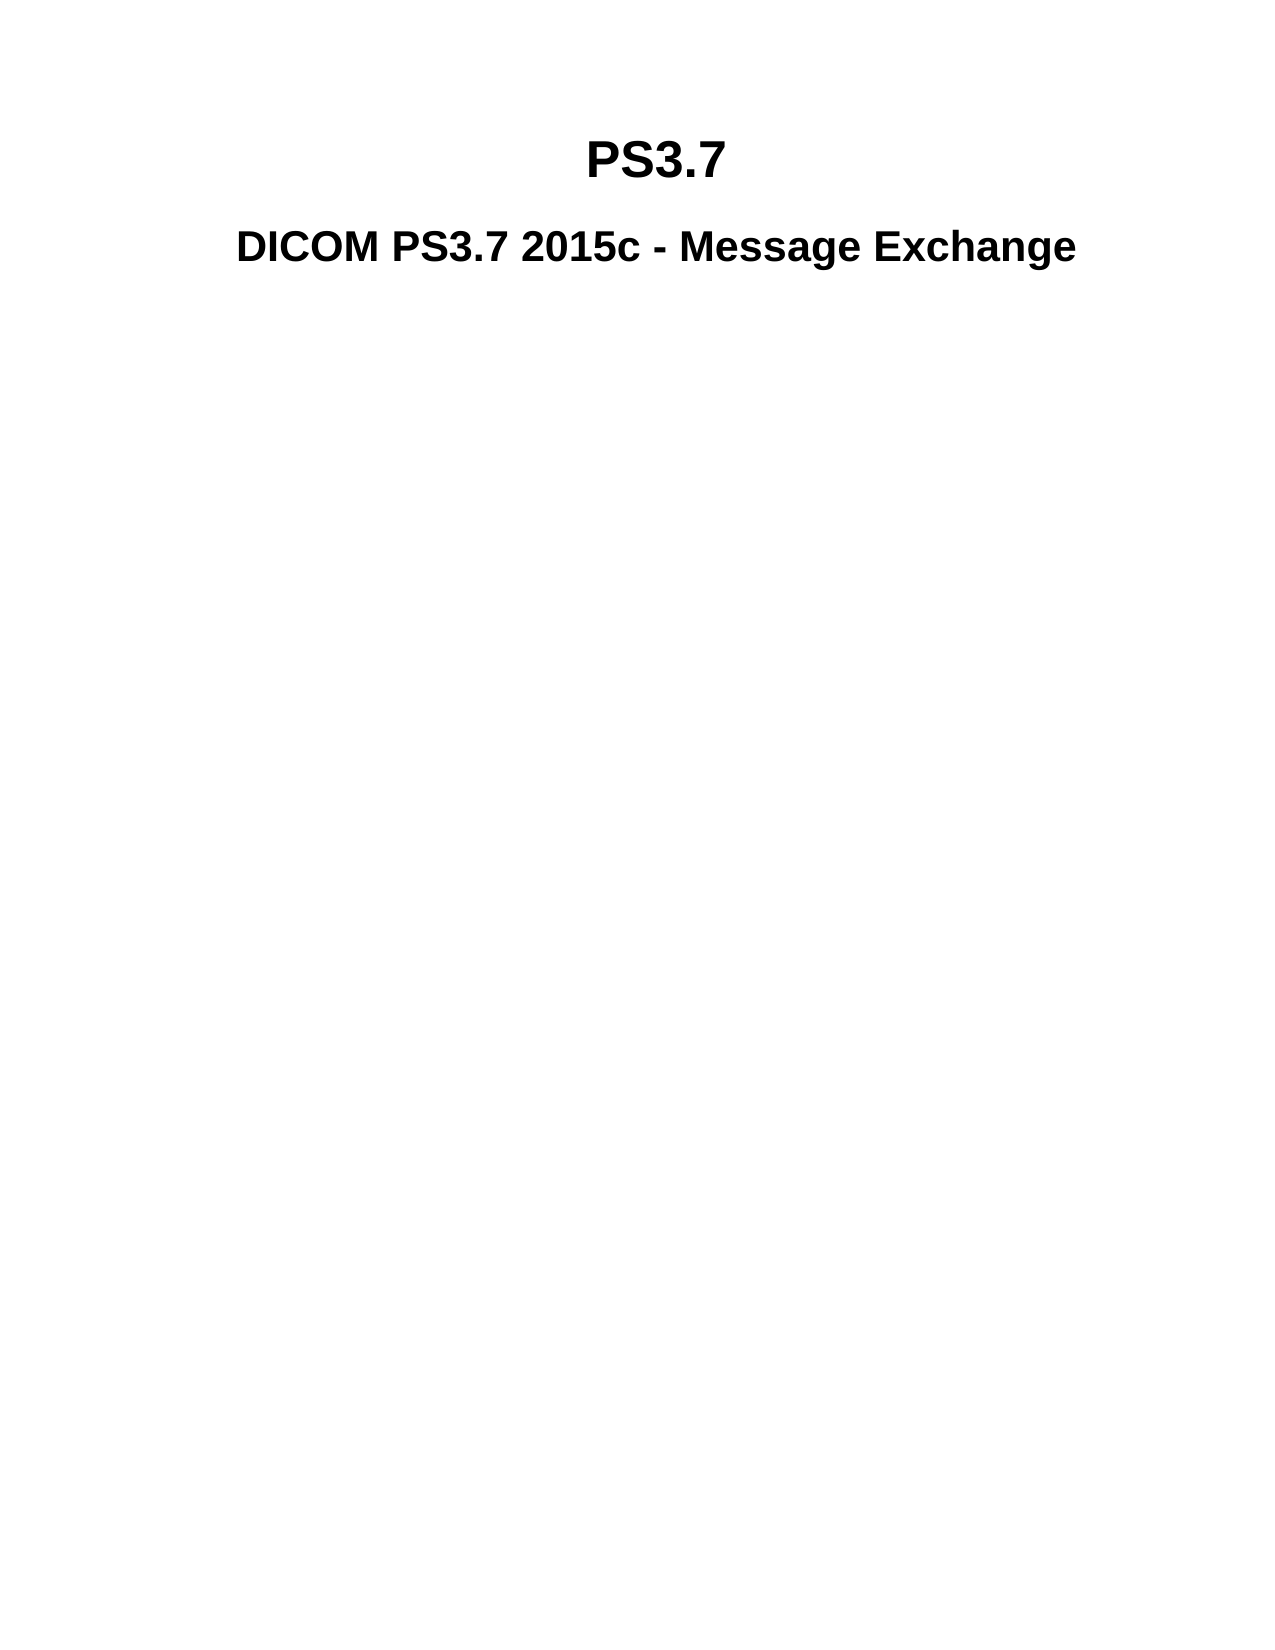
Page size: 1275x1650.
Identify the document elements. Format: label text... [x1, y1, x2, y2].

text DICOM PS3.7 2015c - Message Exchange [112, 221, 1200, 271]
text PS3.7 [112, 129, 1200, 188]
